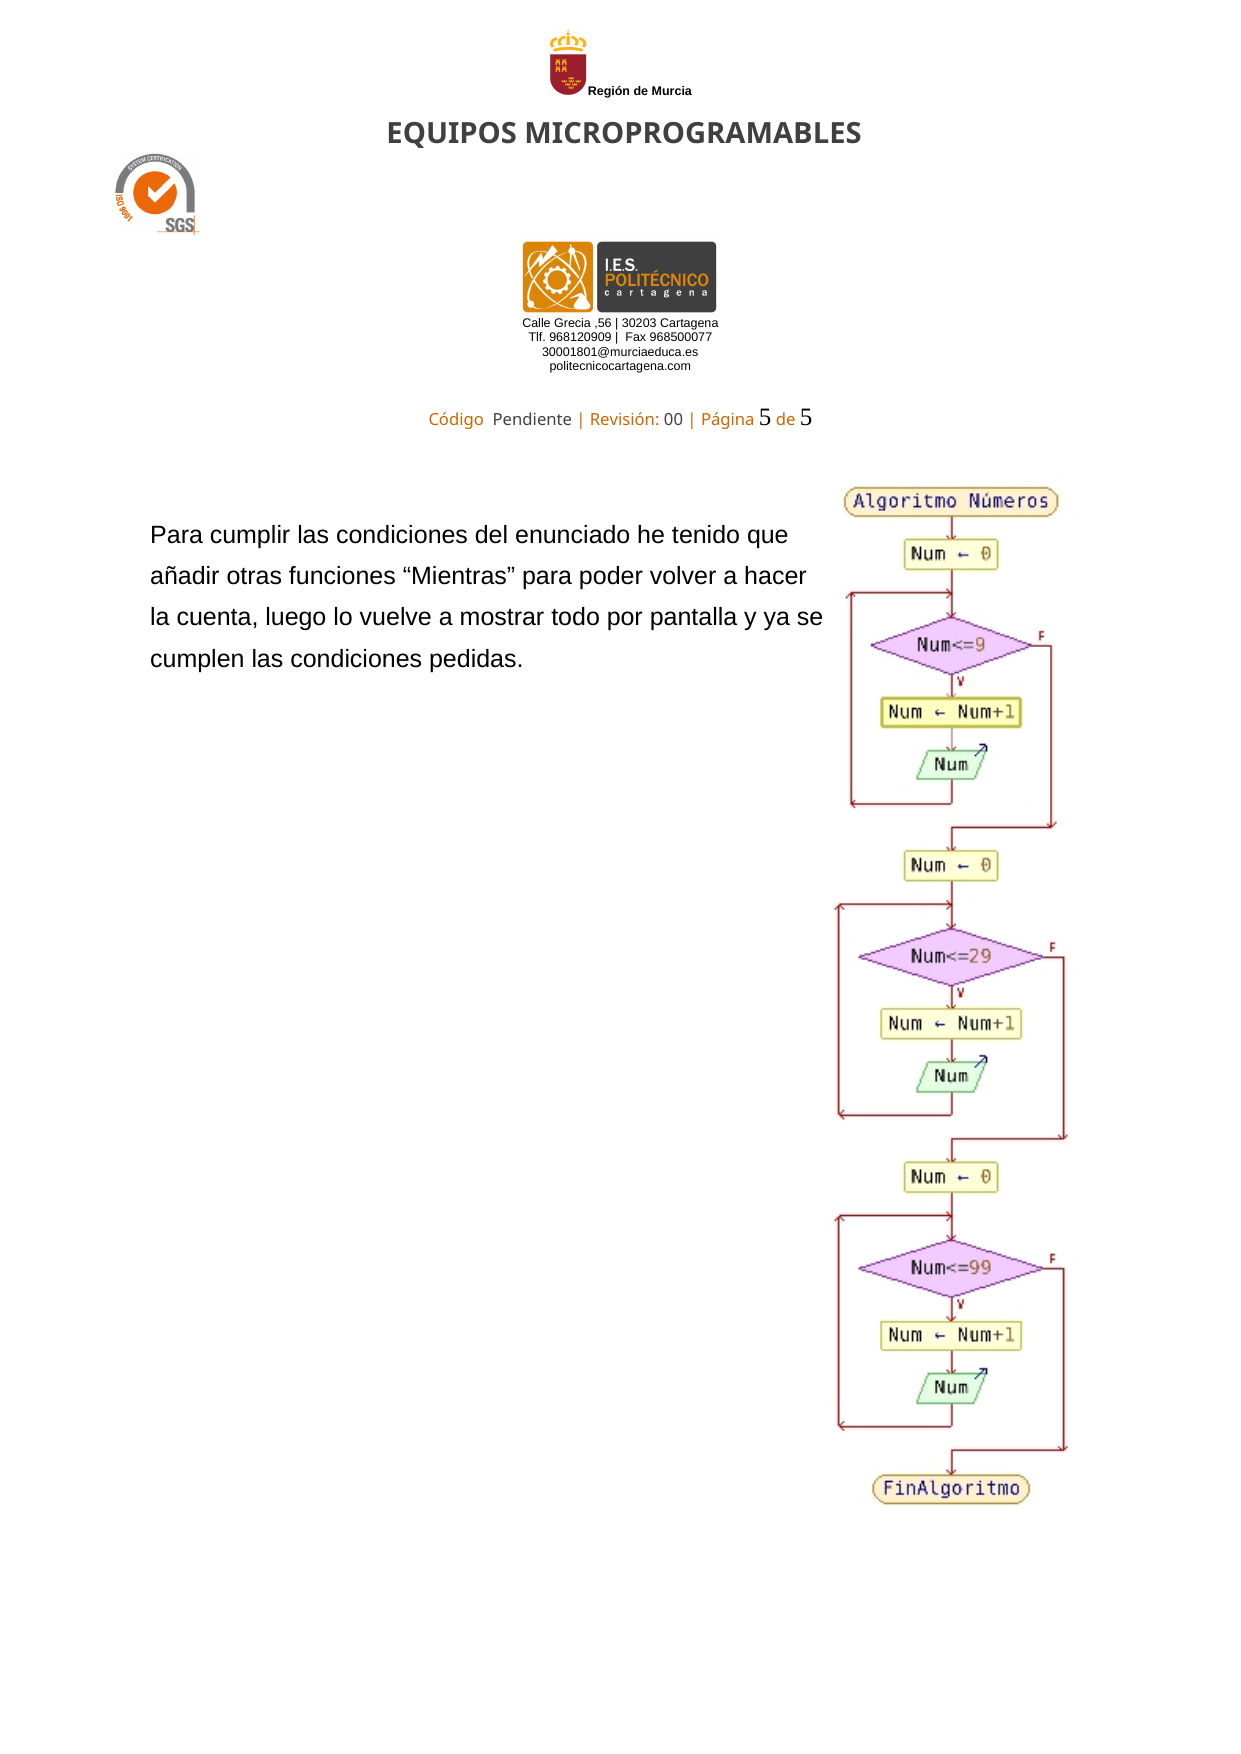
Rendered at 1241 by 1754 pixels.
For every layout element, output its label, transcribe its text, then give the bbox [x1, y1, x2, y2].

text [1082, 644, 1128, 672]
picture [824, 478, 1082, 1517]
text cumplen las condiciones pedidas. [150, 644, 824, 672]
picture [519, 237, 721, 316]
text [1082, 520, 1128, 549]
text la cuenta, luego lo vuelve a mostrar todo por pantalla y ya se [150, 602, 824, 631]
picture [112, 151, 202, 238]
text añadir otras funciones “Mientras” para poder volver a hacer [150, 561, 824, 590]
text Para cumplir las condiciones del enunciado he tenido que [150, 520, 824, 549]
text [1082, 602, 1128, 631]
text [1082, 561, 1128, 590]
